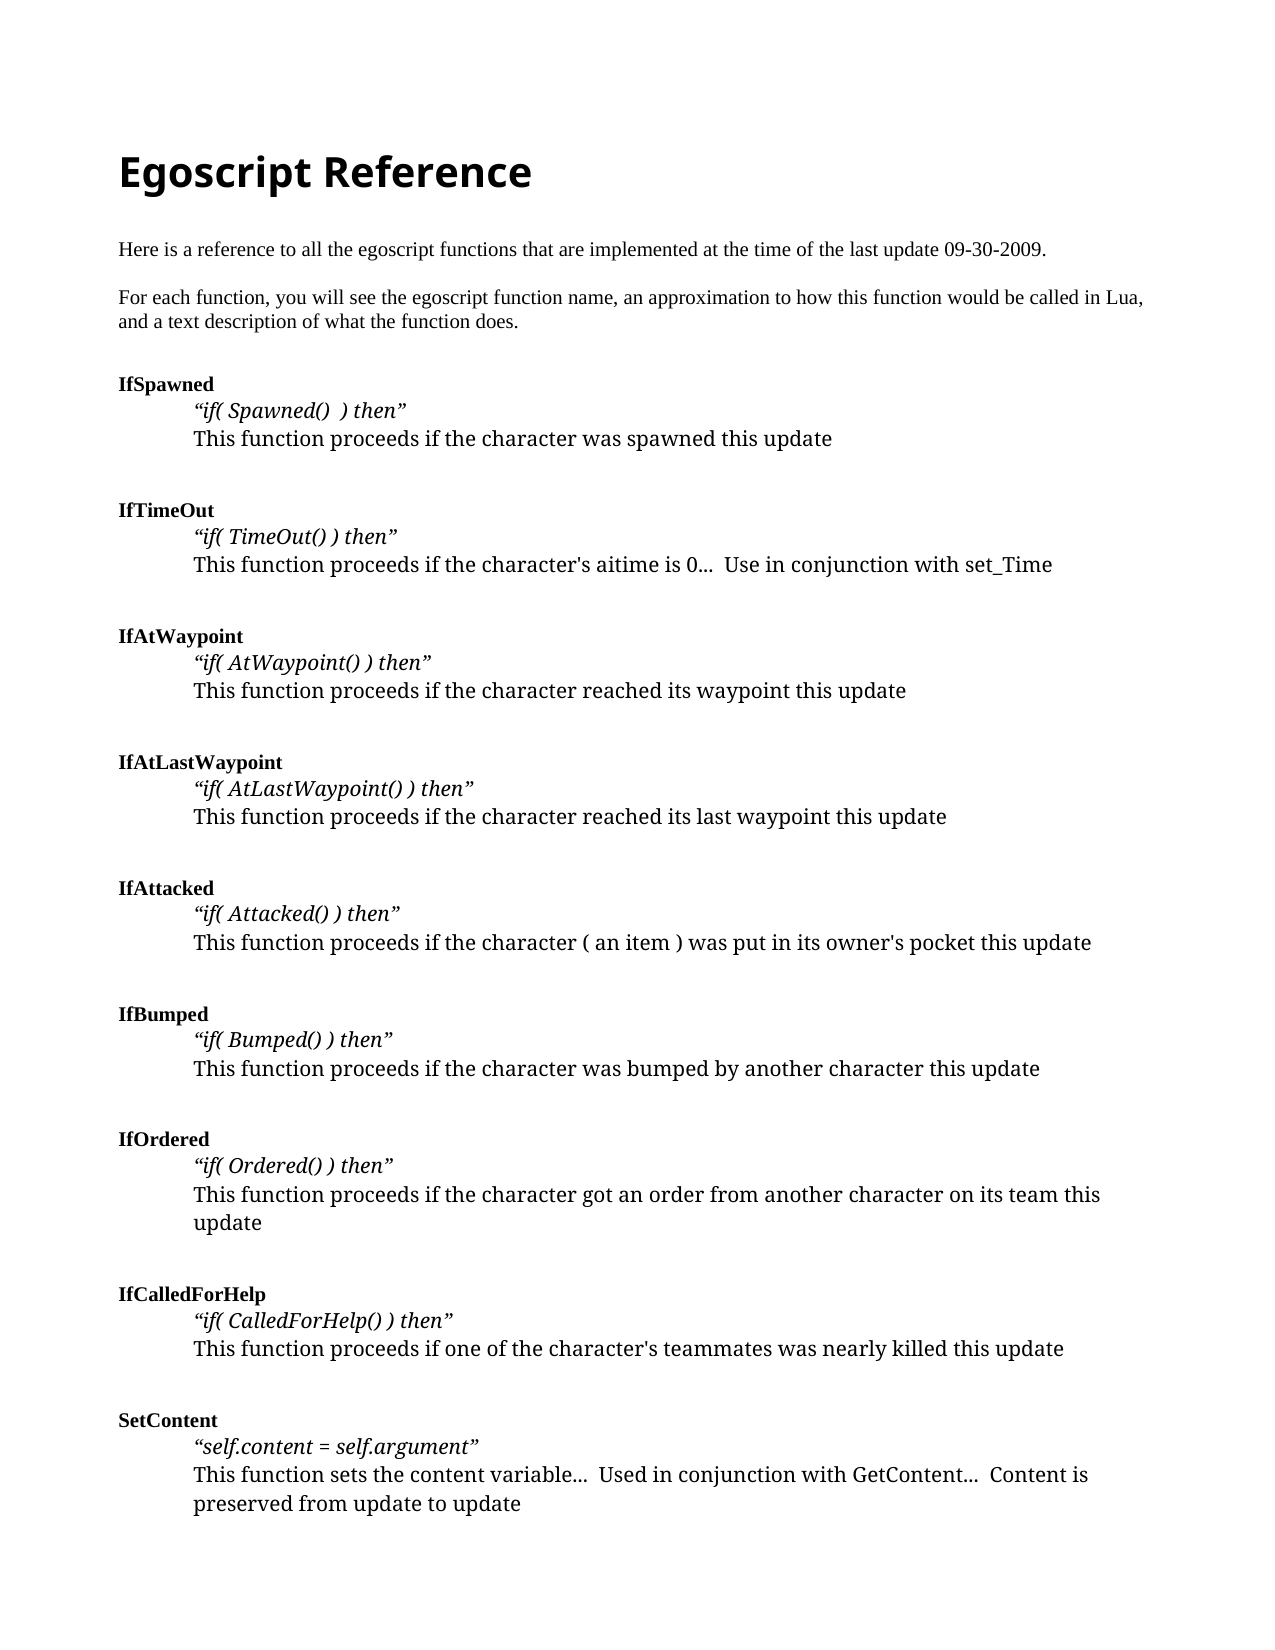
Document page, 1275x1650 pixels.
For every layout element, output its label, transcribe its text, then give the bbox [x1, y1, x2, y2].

text This function proceeds if the character ( an item ) was put in its owner's pocket this update [193, 928, 1157, 956]
subtitle Egoscript Reference [118, 143, 1157, 200]
text This function proceeds if the character was spawned this update [193, 424, 1157, 453]
text IfBumped [118, 1001, 1157, 1026]
text This function sets the content variable... Used in conjunction with GetContent... Content is preserved from update to update [193, 1460, 1157, 1517]
text “if( CalledForHelp() ) then” [193, 1306, 1157, 1334]
text “self.content = self.argument” [193, 1432, 1157, 1460]
text This function proceeds if one of the character's teammates was nearly killed this update [193, 1334, 1157, 1363]
text “if( Attacked() ) then” [193, 899, 1157, 928]
text IfAtWaypoint [118, 624, 1157, 648]
text This function proceeds if the character was bumped by another character this update [193, 1054, 1157, 1082]
text IfAtLastWaypoint [118, 749, 1157, 774]
text “if( Bumped() ) then” [193, 1026, 1157, 1054]
text IfCalledForHelp [118, 1282, 1157, 1306]
text This function proceeds if the character reached its waypoint this update [193, 676, 1157, 704]
text SetContent [118, 1408, 1157, 1432]
text “if( AtWaypoint() ) then” [193, 648, 1157, 676]
text IfAttacked [118, 876, 1157, 899]
text “if( AtLastWaypoint() ) then” [193, 774, 1157, 802]
text IfOrdered [118, 1127, 1157, 1151]
text IfTimeOut [118, 498, 1157, 522]
text Here is a reference to all the egoscript functions that are implemented at the time of the last update 09-30-2009. [118, 236, 1157, 261]
text This function proceeds if the character's aitime is 0... Use in conjunction with set_Time [193, 550, 1157, 579]
text For each function, you will see the egoscript function name, an approximation to how this function would be called in Lua, and a text description of what the function does. [118, 284, 1157, 333]
text “if( Spawned() ) then” [193, 396, 1157, 424]
text IfSpawned [118, 372, 1157, 396]
text This function proceeds if the character reached its last waypoint this update [193, 802, 1157, 831]
text “if( TimeOut() ) then” [193, 522, 1157, 550]
text “if( Ordered() ) then” [193, 1151, 1157, 1180]
text This function proceeds if the character got an order from another character on its team this update [193, 1180, 1157, 1237]
